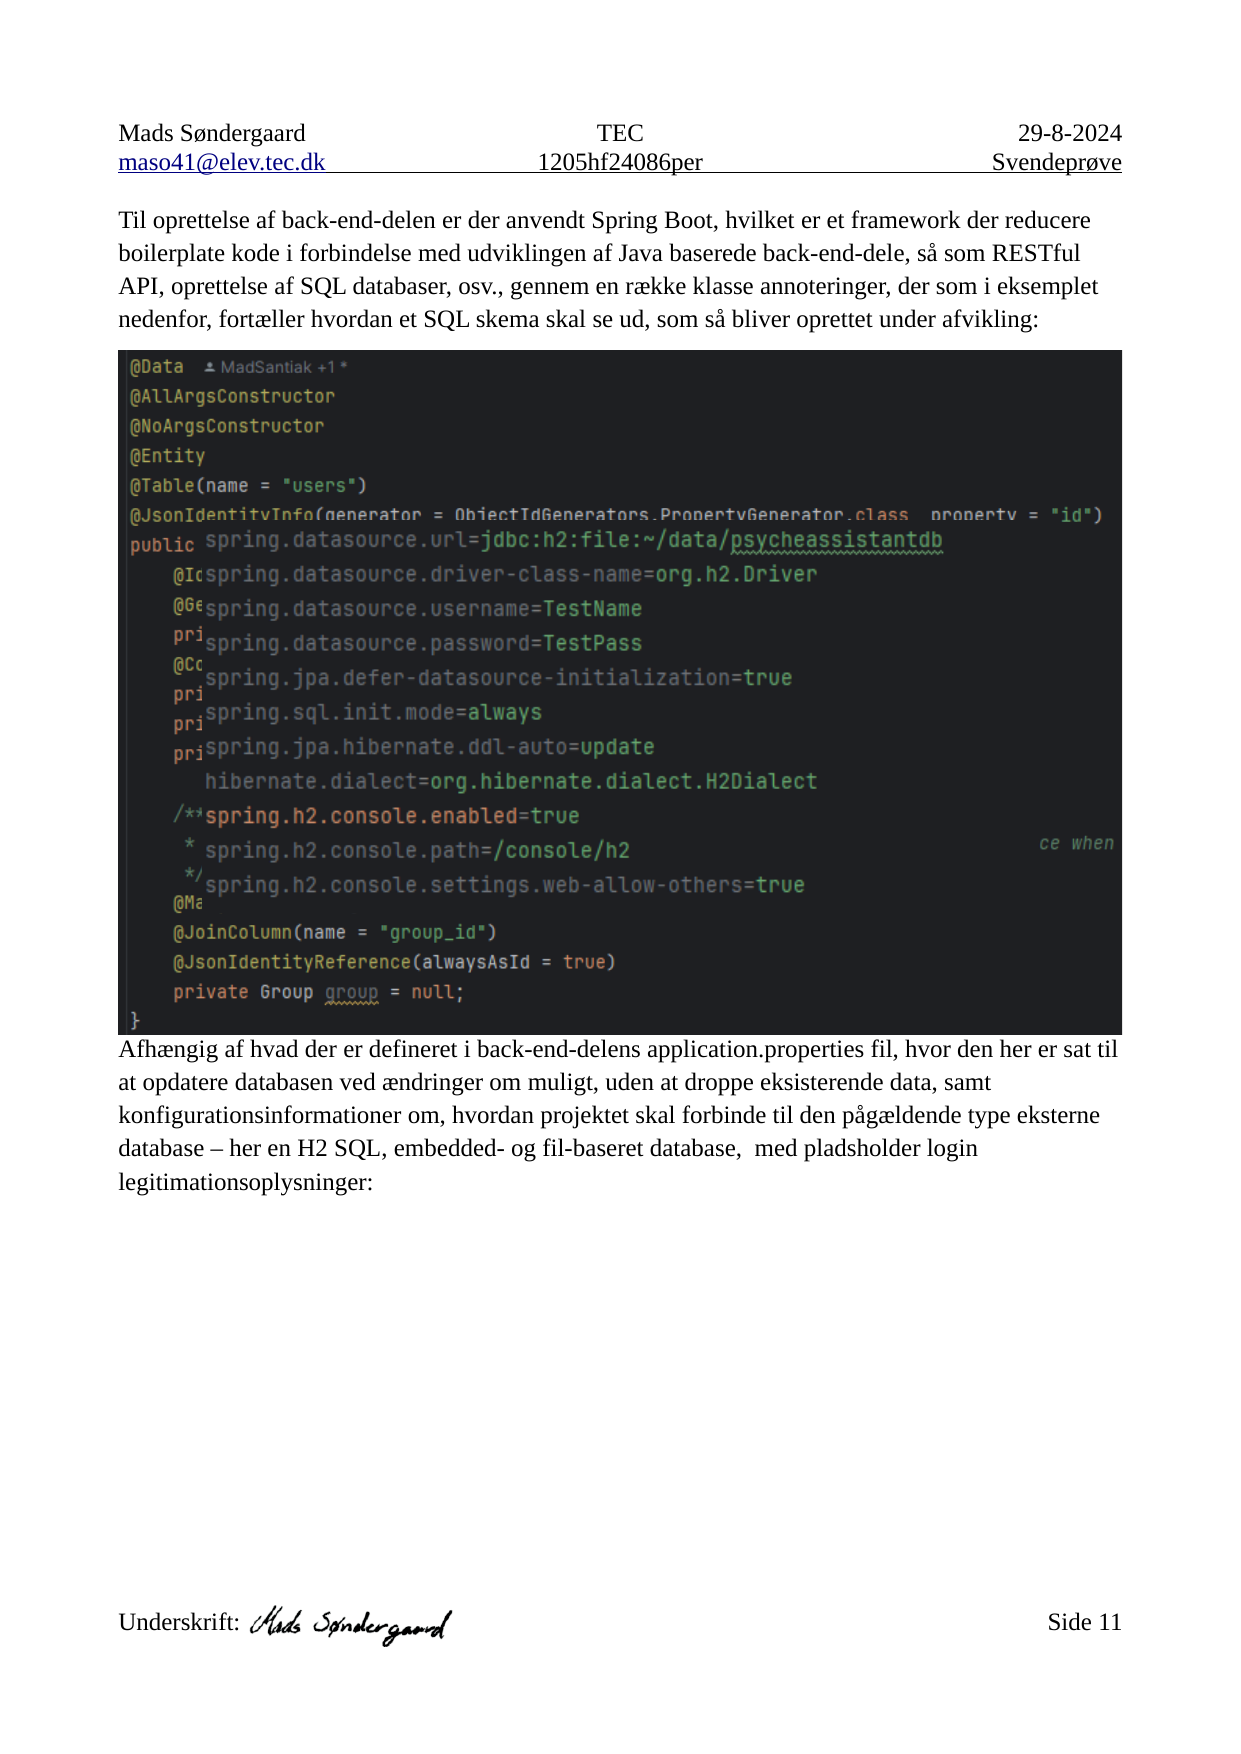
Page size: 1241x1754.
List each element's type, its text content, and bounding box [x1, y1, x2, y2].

picture [118, 350, 1123, 1035]
picture [244, 1600, 458, 1647]
text Afhængig af hvad der er defineret i back-end-delens application.properties fil, hvor den her er sat til at opdatere databasen ved ændringer om muligt, uden at droppe eksisterende data, samt konfigurationsinformationer om, hvordan projektet skal forbinde til den pågældende type eksterne database – her en H2 SQL, embedded- og fil-baseret database, med pladsholder login legitimationsoplysninger: [118, 1035, 1122, 1195]
text Til oprettelse af back-end-delen er der anvendt Spring Boot, hvilket er et framework der reducere boilerplate kode i forbindelse med udviklingen af Java baserede back-end-dele, så som RESTful API, oprettelse af SQL databaser, osv., gennem en række klasse annoteringer, der som i eksemplet nedenfor, fortæller hvordan et SQL skema skal se ud, som så bliver oprettet under afvikling: [118, 205, 1122, 333]
